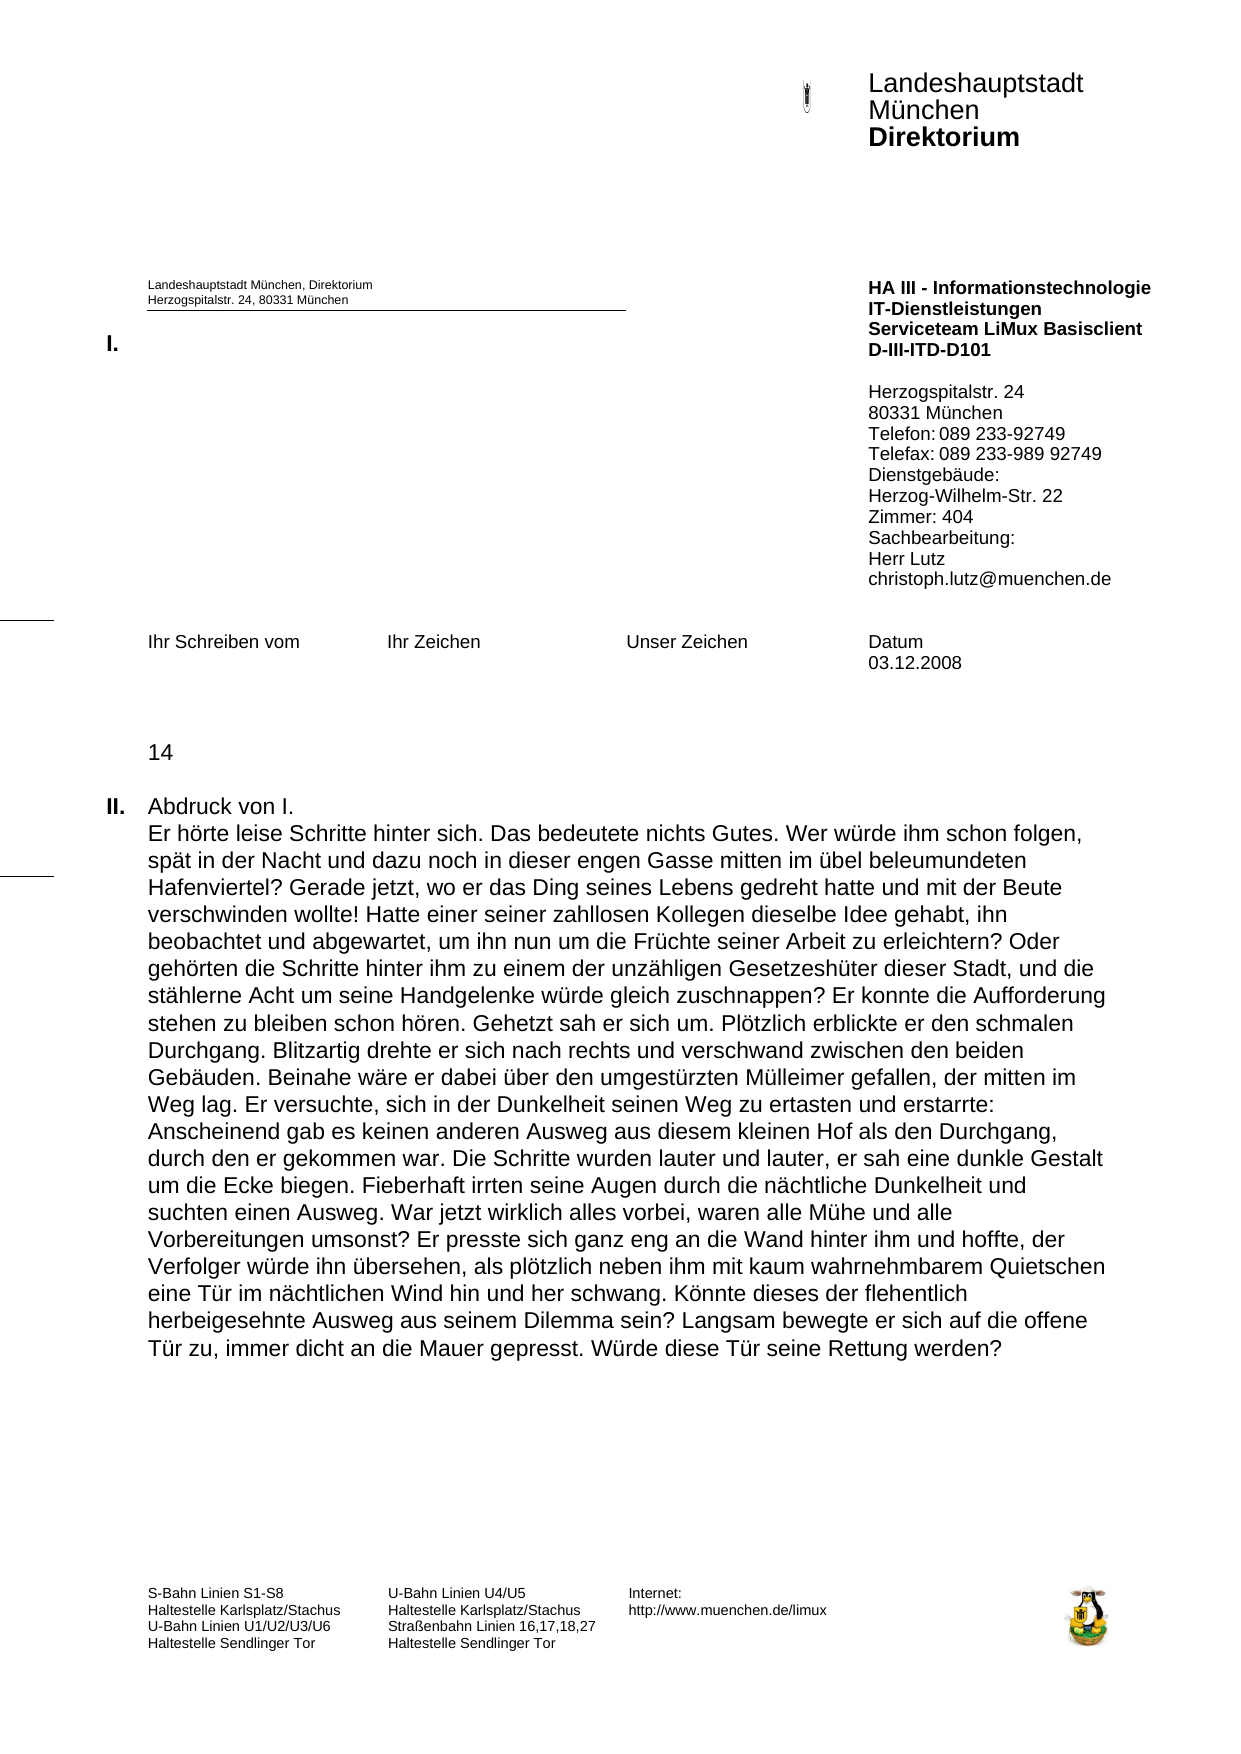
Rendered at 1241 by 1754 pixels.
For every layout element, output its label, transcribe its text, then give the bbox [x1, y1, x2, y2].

text I. [106, 331, 136, 356]
text Unser Zeichen [626, 632, 833, 653]
text München [868, 98, 1199, 125]
text Landeshauptstadt München, Direktorium [148, 277, 626, 292]
text 14 [148, 738, 1109, 766]
text Ihr Zeichen [387, 632, 593, 653]
table_header S-Bahn Linien S1-S8 Haltestelle Karlsplatz/Stachus U-Bahn Linien U1/U2/U3/U6 Haltestelle Sendlinger Tor [148, 1551, 388, 1652]
text Landeshauptstadt [868, 71, 1199, 98]
table_header U-Bahn Linien U4/U5 Haltestelle Karlsplatz/Stachus Straßenbahn Linien 16,17,18,27 Haltestelle Sendlinger Tor [388, 1551, 628, 1652]
text D-III-ITD-D101 [868, 340, 1199, 361]
text Ihr Schreiben vom [148, 632, 354, 653]
text Direktorium [868, 125, 1199, 152]
text Datum [868, 632, 1108, 653]
text II. Abdruck von I. [106, 793, 1109, 820]
picture [1063, 1585, 1109, 1647]
picture [803, 80, 811, 113]
table_header [869, 1551, 1110, 1652]
text 03.12.2008 [868, 653, 1108, 673]
text Herzogspitalstr. 24, 80331 München [148, 292, 626, 307]
text HA III - Informationstechnologie IT-Dienstleistungen Serviceteam LiMux Basisclient [868, 277, 1199, 340]
table_header Internet: http://www.muenchen.de/limux [628, 1551, 869, 1652]
text Er hörte leise Schritte hinter sich. Das bedeutete nichts Gutes. Wer würde ihm schon folgen, spät in der Nacht und dazu noch in dieser engen Gasse mitten im übel beleumundeten Hafenviertel? Gerade jetzt, wo er das Ding seines Lebens gedreht hatte und mit der Beute verschwinden wollte! Hatte einer seiner zahllosen Kollegen dieselbe Idee gehabt, ihn beobachtet und abgewartet, um ihn nun um die Früchte seiner Arbeit zu erleichtern? Oder gehörten die Schritte hinter ihm zu einem der unzähligen Gesetzeshüter dieser Stadt, und die stählerne Acht um seine Handgelenke würde gleich zuschnappen? Er konnte die Aufforderung stehen zu bleiben schon hören. Gehetzt sah er sich um. Plötzlich erblickte er den schmalen Durchgang. Blitzartig drehte er sich nach rechts und verschwand zwischen den beiden Gebäuden. Beinahe wäre er dabei über den umgestürzten Mülleimer gefallen, der mitten im Weg lag. Er versuchte, sich in der Dunkelheit seinen Weg zu ertasten und erstarrte: Anscheinend gab es keinen anderen Ausweg aus diesem kleinen Hof als den Durchgang, durch den er gekommen war. Die Schritte wurden lauter und lauter, er sah eine dunkle Gestalt um die Ecke biegen. Fieberhaft irrten seine Augen durch die nächtliche Dunkelheit und suchten einen Ausweg. War jetzt wirklich alles vorbei, waren alle Mühe und alle Vorbereitungen umsonst? Er presste sich ganz eng an die Wand hinter ihm und hoffte, der Verfolger würde ihn übersehen, als plötzlich neben ihm mit kaum wahrnehmbarem Quietschen eine Tür im nächtlichen Wind hin und her schwang. Könnte dieses der flehentlich herbeigesehnte Ausweg aus seinem Dilemma sein? Langsam bewegte er sich auf die offene Tür zu, immer dicht an die Mauer gepresst. Würde diese Tür seine Rettung werden? [148, 820, 1109, 1361]
text Herzogspitalstr. 24 80331 München Telefon: 089 233-92749 Telefax: 089 233-989 92749 Dienstgebäude: Herzog-Wilhelm-Str. 22 Zimmer: 404 Sachbearbeitung: Herr Lutz christoph.lutz@muenchen.de [868, 382, 1199, 590]
